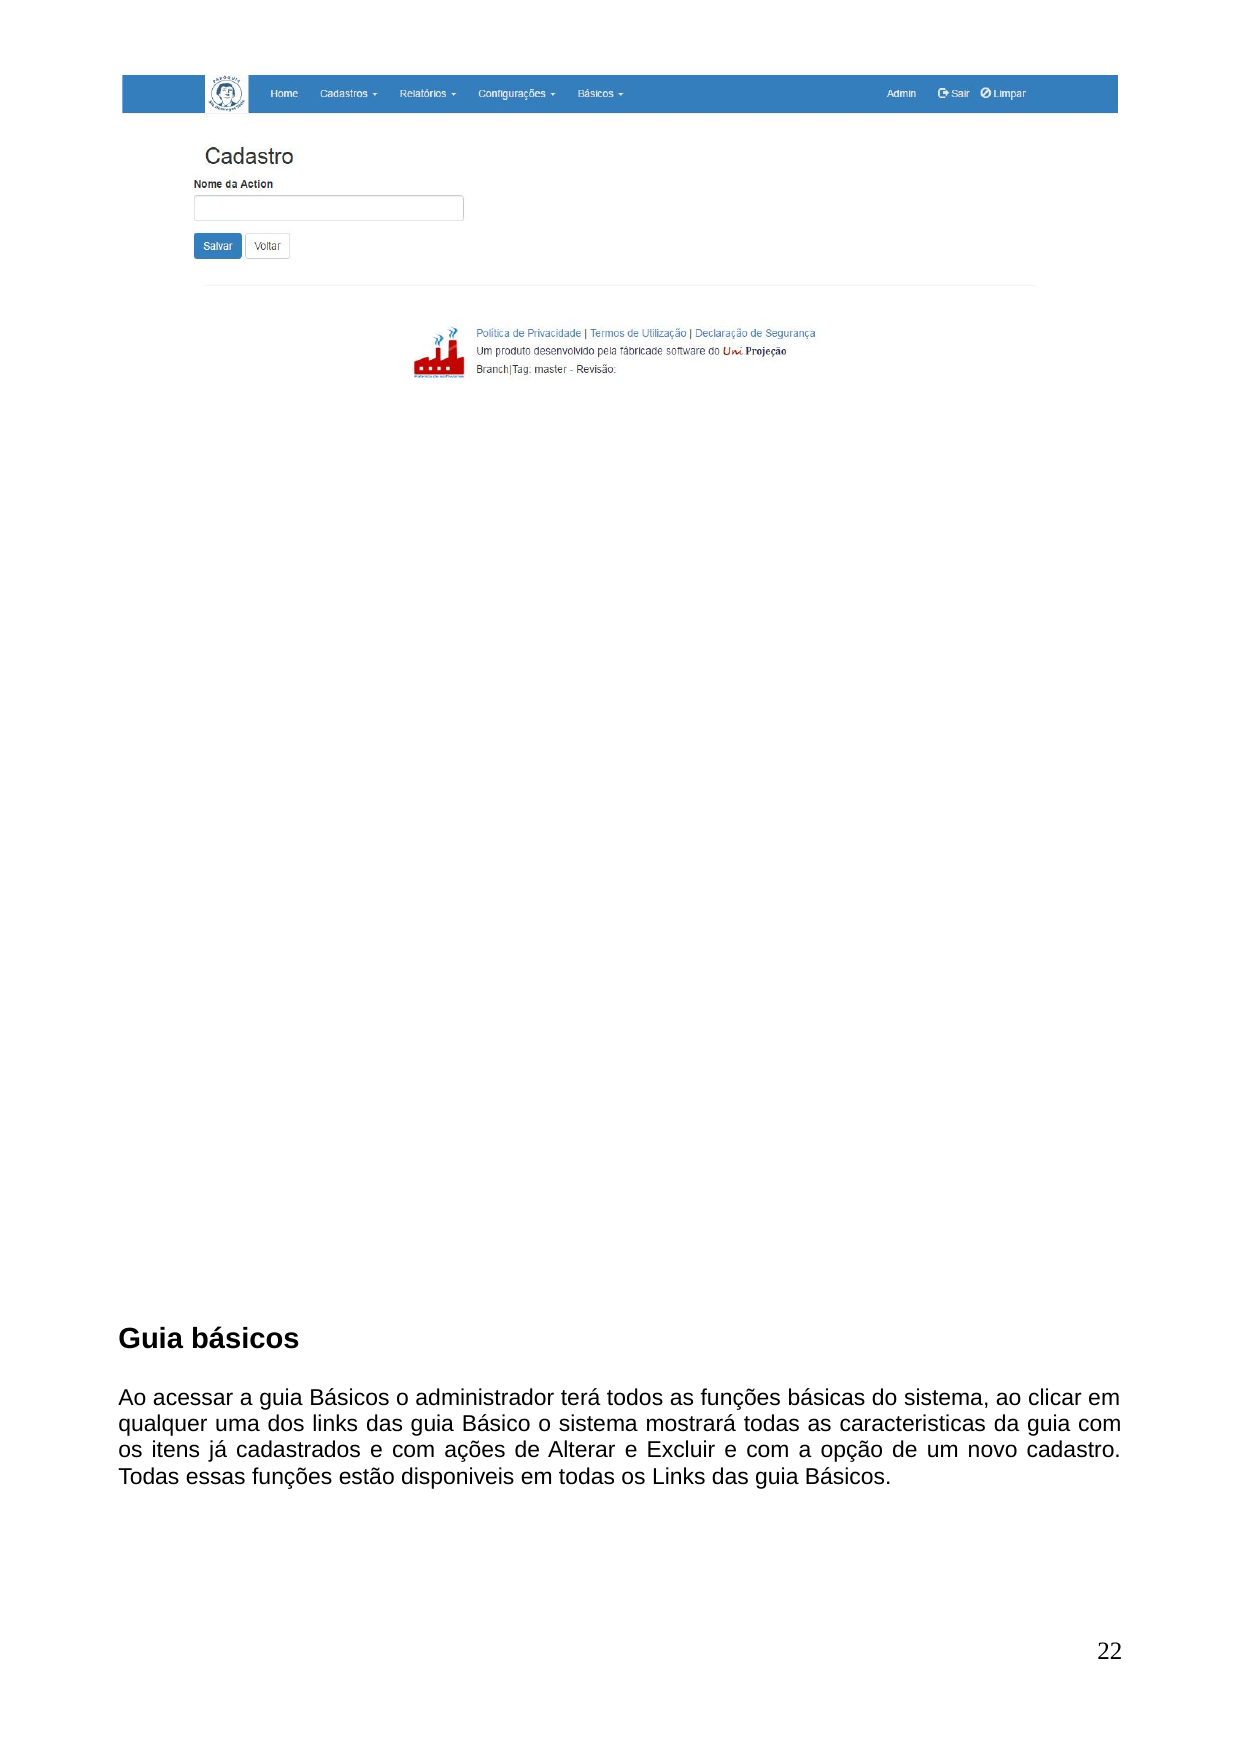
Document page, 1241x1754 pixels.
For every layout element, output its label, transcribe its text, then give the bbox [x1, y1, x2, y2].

text Guia básicos [118, 1321, 1122, 1355]
text Ao acessar a guia Básicos o administrador terá todos as funções básicas do sistema, ao clicar em qualquer uma dos links das guia Básico o sistema mostrará todas as caracteristicas da guia com os itens já cadastrados e com ações de Alterar e Excluir e com a opção de um novo cadastro. Todas essas funções estão disponiveis em todas os Links das guia Básicos. [118, 1384, 1122, 1489]
